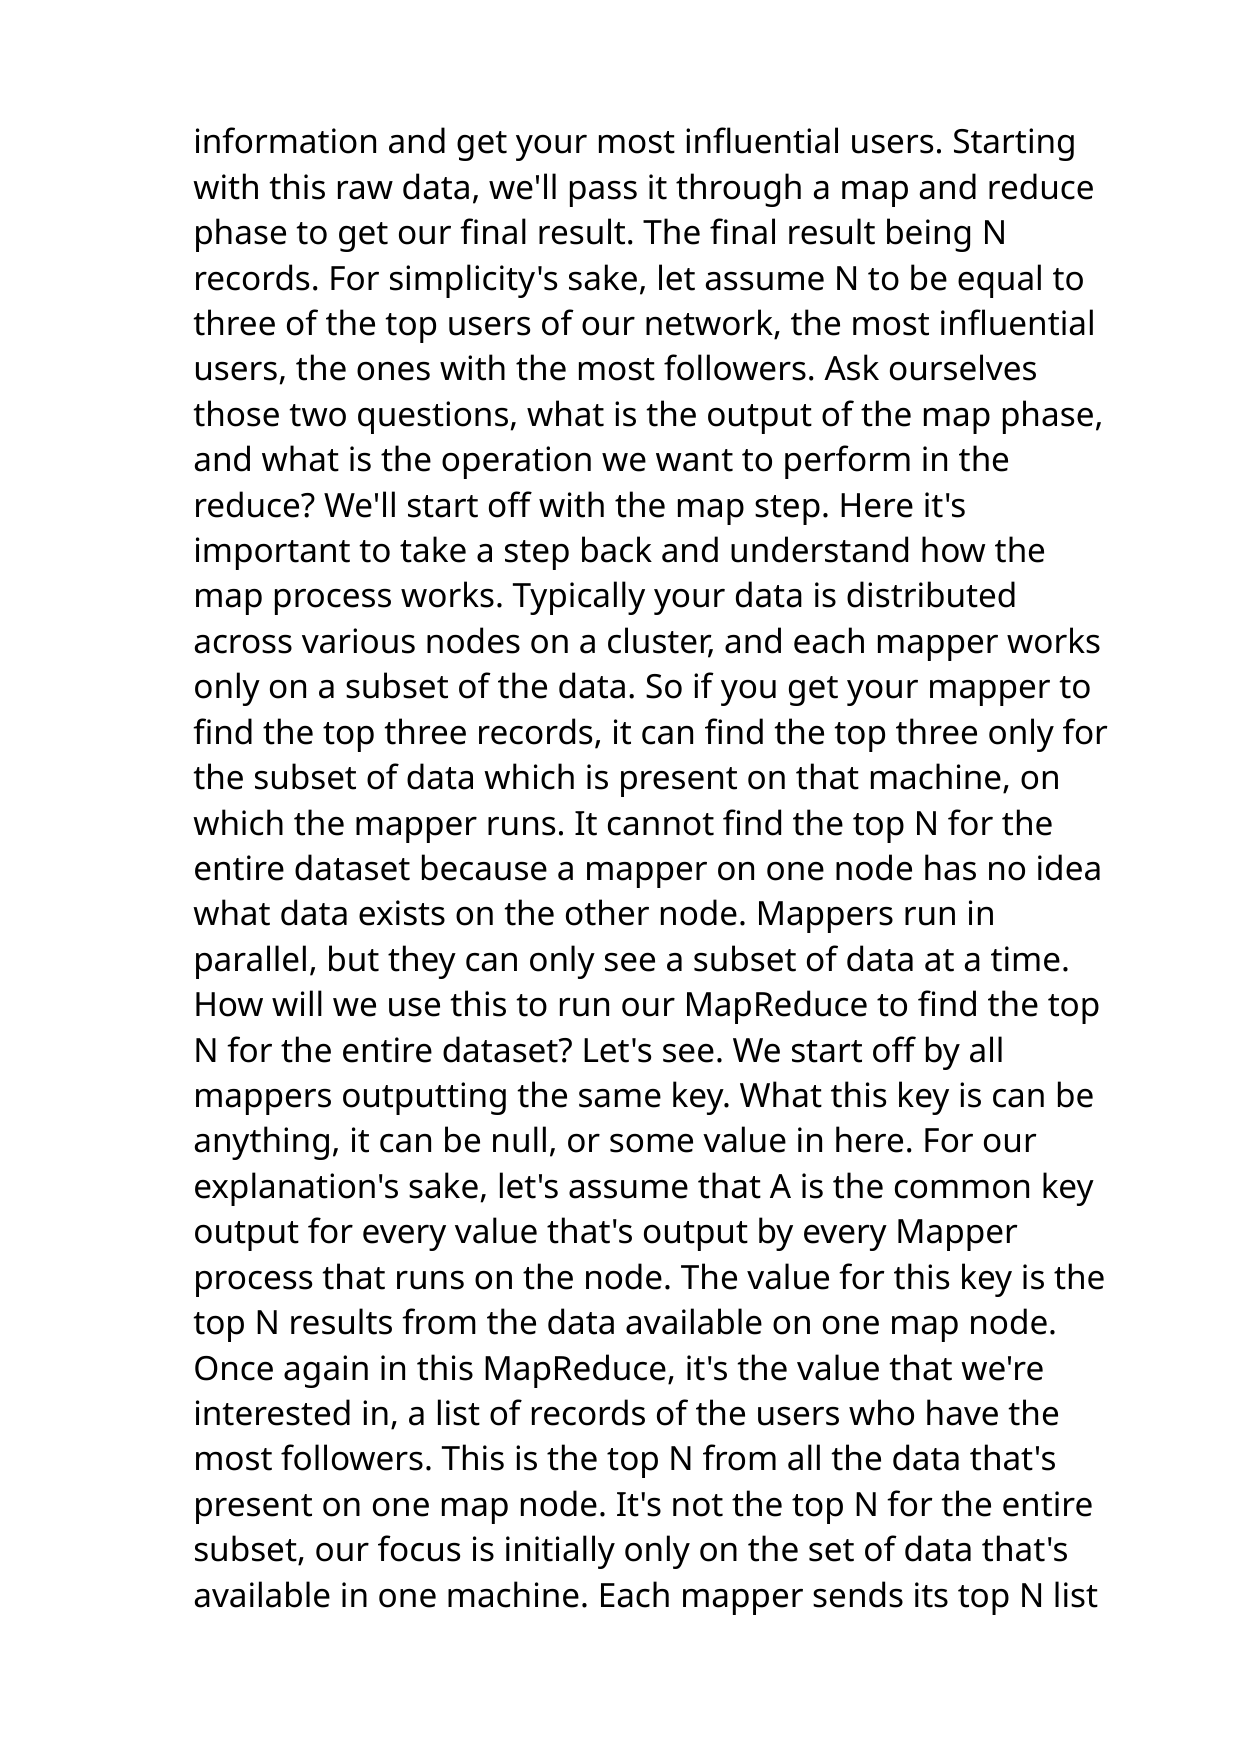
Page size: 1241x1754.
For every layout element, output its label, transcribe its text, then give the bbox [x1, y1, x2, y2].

list information and get your most influential users. Starting with this raw data, we'll pass it through a map and reduce phase to get our final result. The final result being N records. For simplicity's sake, let assume N to be equal to three of the top users of our network, the most influential users, the ones with the most followers. Ask ourselves those two questions, what is the output of the map phase, and what is the operation we want to perform in the reduce? We'll start off with the map step. Here it's important to take a step back and understand how the map process works. Typically your data is distributed across various nodes on a cluster, and each mapper works only on a subset of the data. So if you get your mapper to find the top three records, it can find the top three only for the subset of data which is present on that machine, on which the mapper runs. It cannot find the top N for the entire dataset because a mapper on one node has no idea what data exists on the other node. Mappers run in parallel, but they can only see a subset of data at a time. How will we use this to run our MapReduce to find the top N for the entire dataset? Let's see. We start off by all mappers outputting the same key. What this key is can be anything, it can be null, or some value in here. For our explanation's sake, let's assume that A is the common key output for every value that's output by every Mapper process that runs on the node. The value for this key is the top N results from the data available on one map node. Once again in this MapReduce, it's the value that we're interested in, a list of records of the users who have the most followers. This is the top N from all the data that's present on one map node. It's not the top N for the entire subset, our focus is initially only on the set of data that's available in one machine. Each mapper sends its top N list [156, 118, 1122, 1617]
